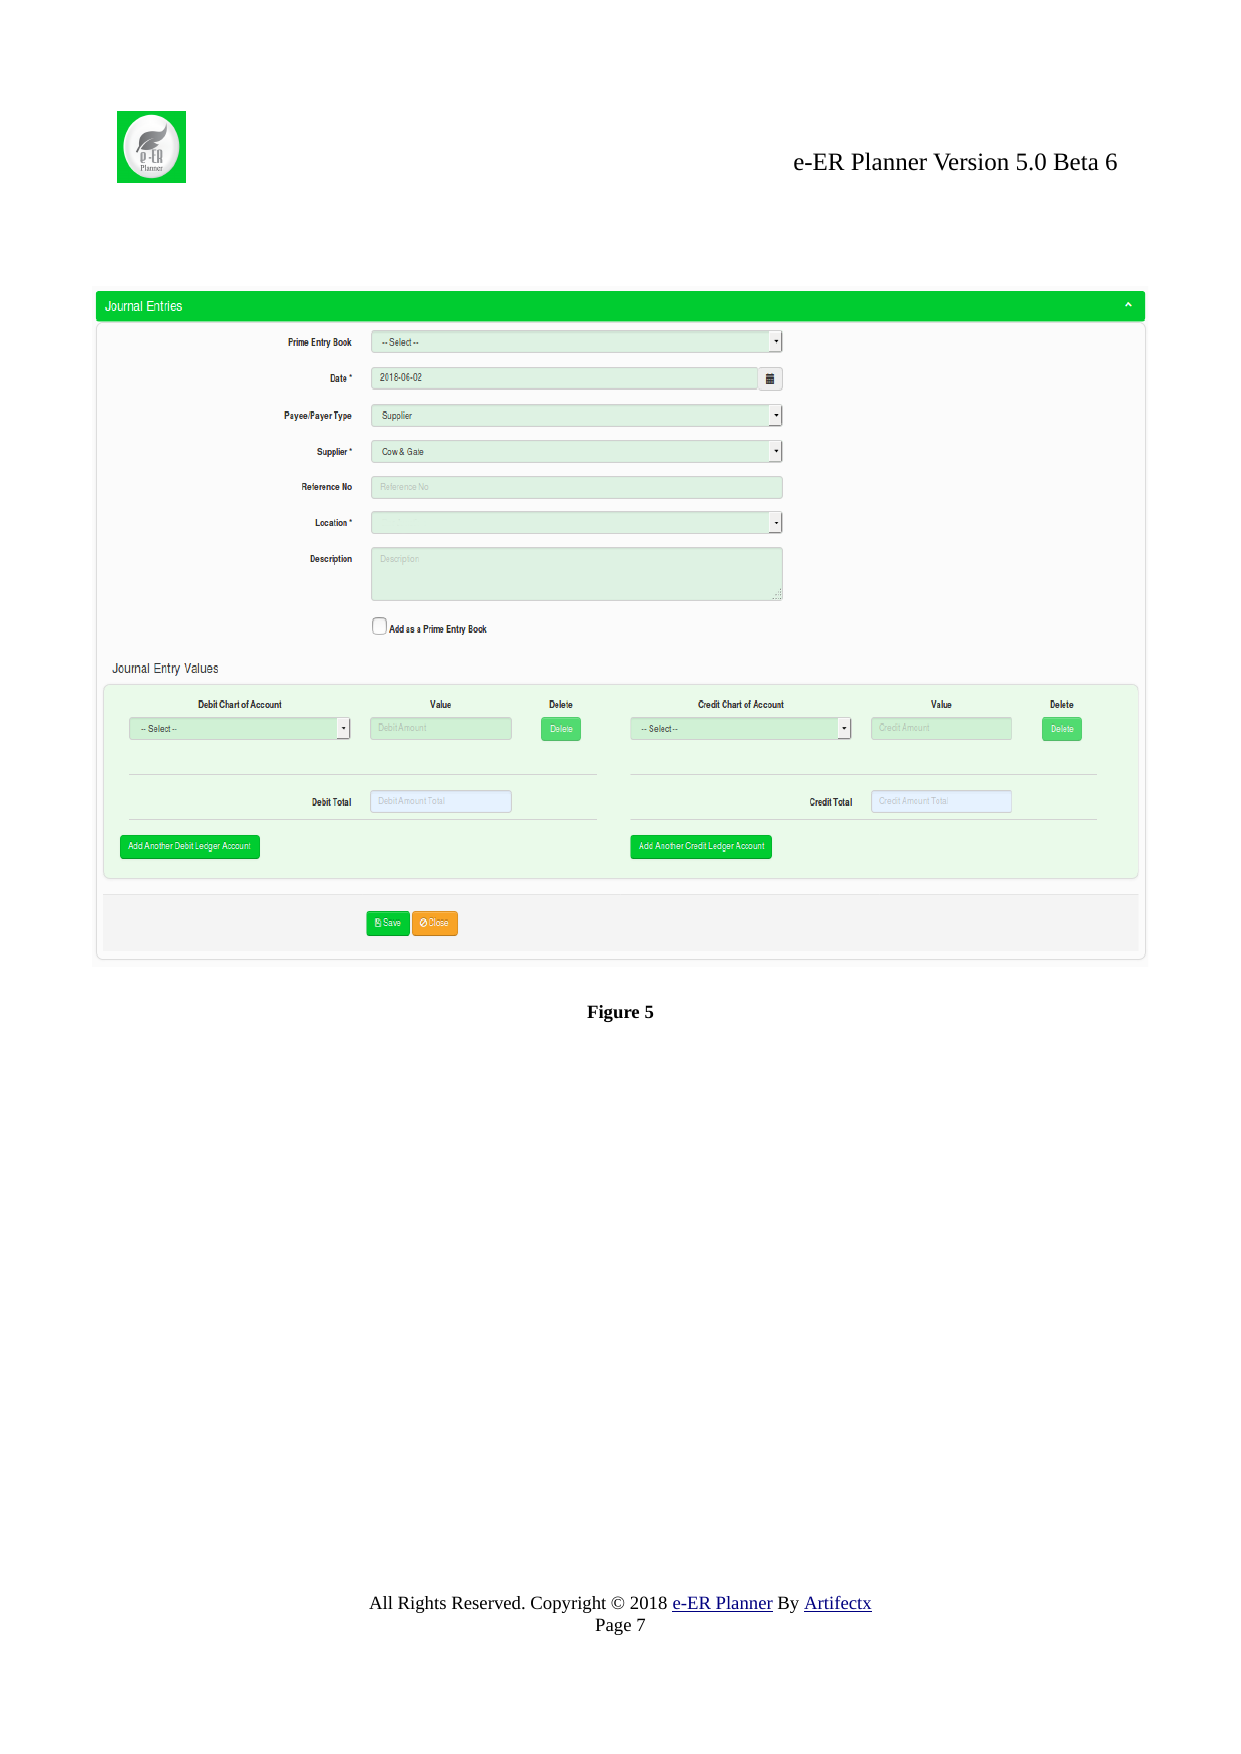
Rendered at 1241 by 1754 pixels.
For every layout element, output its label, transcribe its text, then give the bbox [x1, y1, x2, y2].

picture [92, 286, 1149, 967]
picture [117, 111, 186, 183]
text Figure 5 [118, 1001, 1122, 1022]
